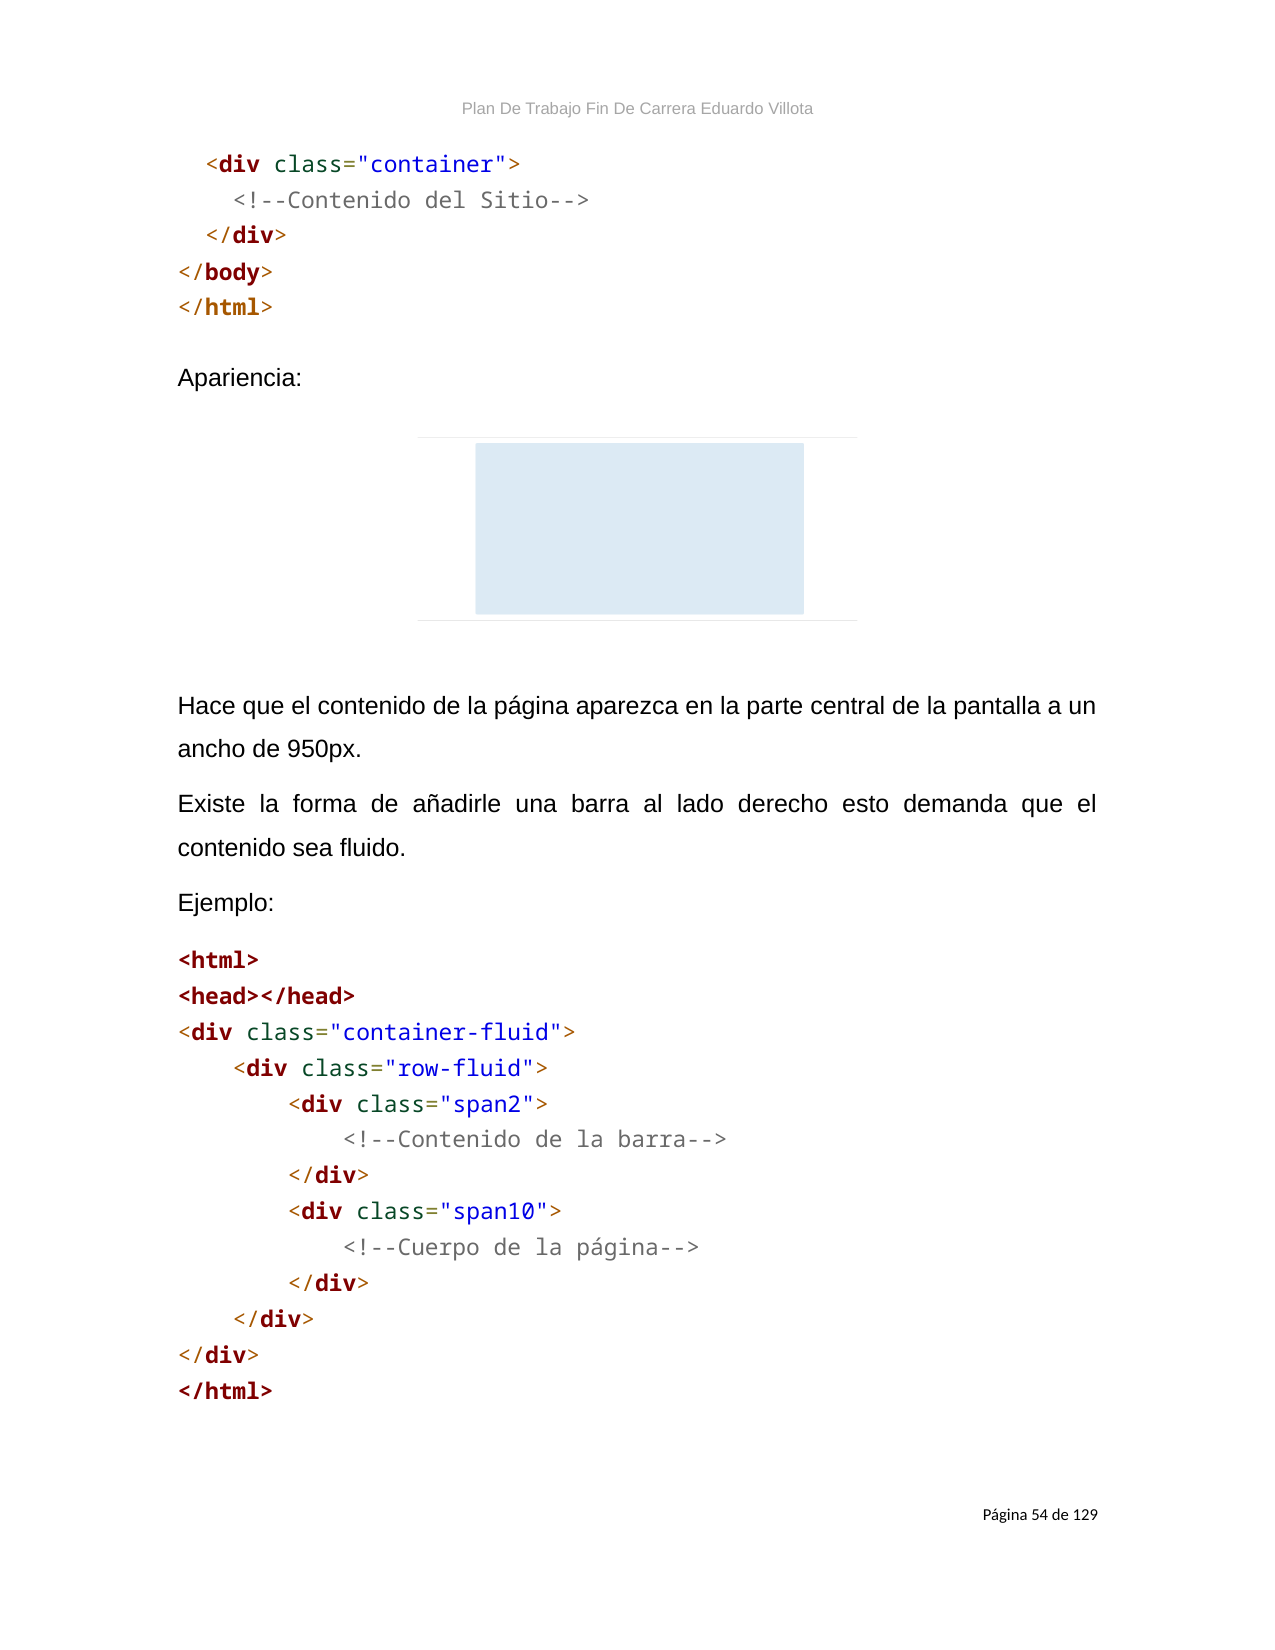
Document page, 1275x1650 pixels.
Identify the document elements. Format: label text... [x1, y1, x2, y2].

text Existe la forma de añadirle una barra al lado derecho esto demanda que el contenido sea fluido. [177, 789, 1098, 861]
text </div> [177, 219, 1098, 251]
text </html> [177, 291, 1098, 323]
text <div class="span10"> [177, 1195, 1098, 1227]
text Apariencia: [177, 363, 1098, 392]
text <div class="container-fluid"> [177, 1016, 1098, 1047]
text </html> [177, 1375, 1098, 1406]
text </div> [177, 1303, 1098, 1334]
text </div> [177, 1339, 1098, 1370]
text </body> [177, 255, 1098, 287]
text <div class="container"> [177, 148, 1098, 179]
text <html> [177, 944, 1098, 975]
text <div class="span2"> [177, 1087, 1098, 1119]
text </div> [177, 1267, 1098, 1298]
text Ejemplo: [177, 888, 1098, 917]
picture [417, 437, 858, 621]
text <div class="row-fluid"> [177, 1052, 1098, 1083]
text <head></head> [177, 980, 1098, 1011]
text </div> [177, 1159, 1098, 1191]
text <!--Contenido de la barra--> [177, 1123, 1098, 1155]
text Hace que el contenido de la página aparezca en la parte central de la pantalla a un ancho de 950px. [177, 691, 1098, 762]
text <!--Cuerpo de la página--> [177, 1231, 1098, 1262]
text <!--Contenido del Sitio--> [177, 183, 1098, 215]
